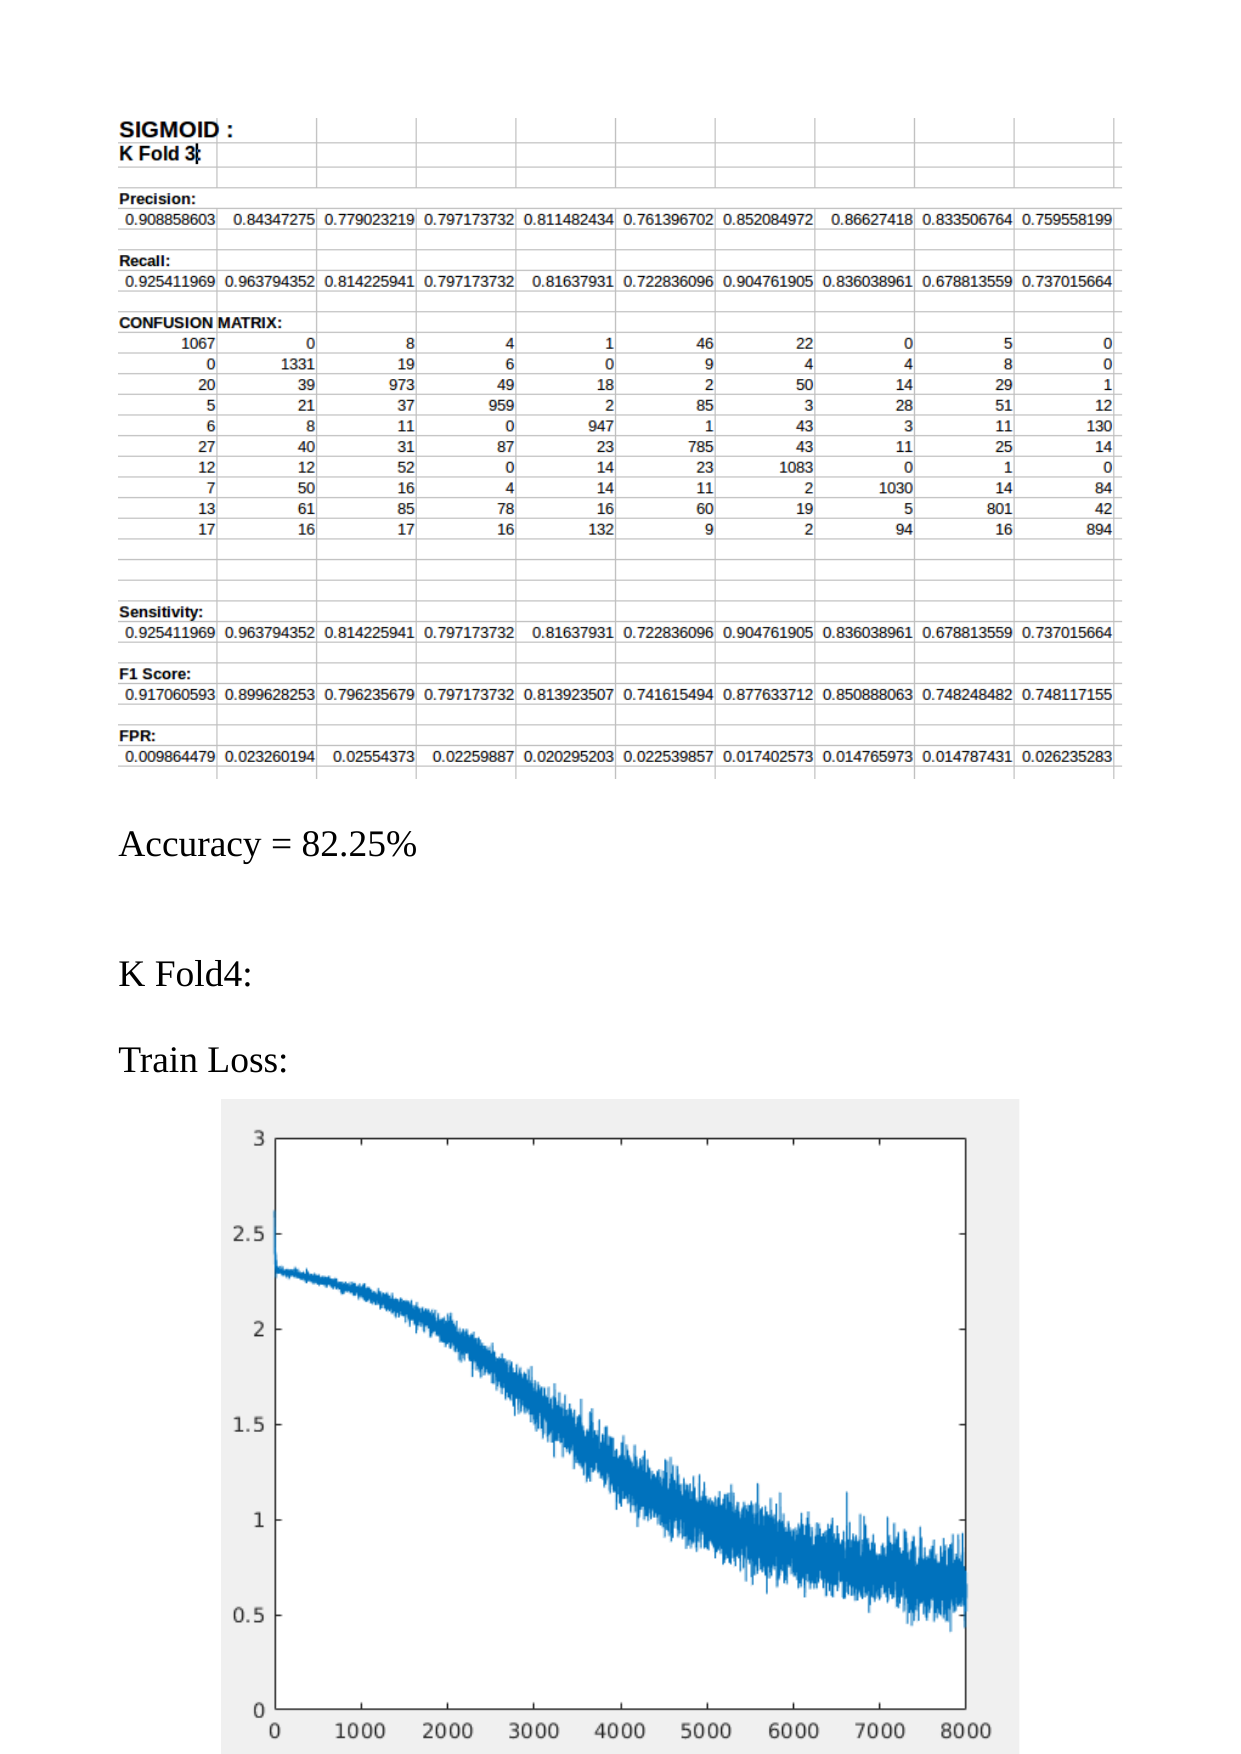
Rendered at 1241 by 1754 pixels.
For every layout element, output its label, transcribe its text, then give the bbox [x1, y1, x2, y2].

text K Fold4: [118, 951, 1122, 994]
picture [221, 1099, 1020, 1754]
text Accuracy = 82.25% [118, 822, 1122, 865]
text Train Loss: [118, 1037, 1122, 1080]
picture [118, 118, 1123, 779]
